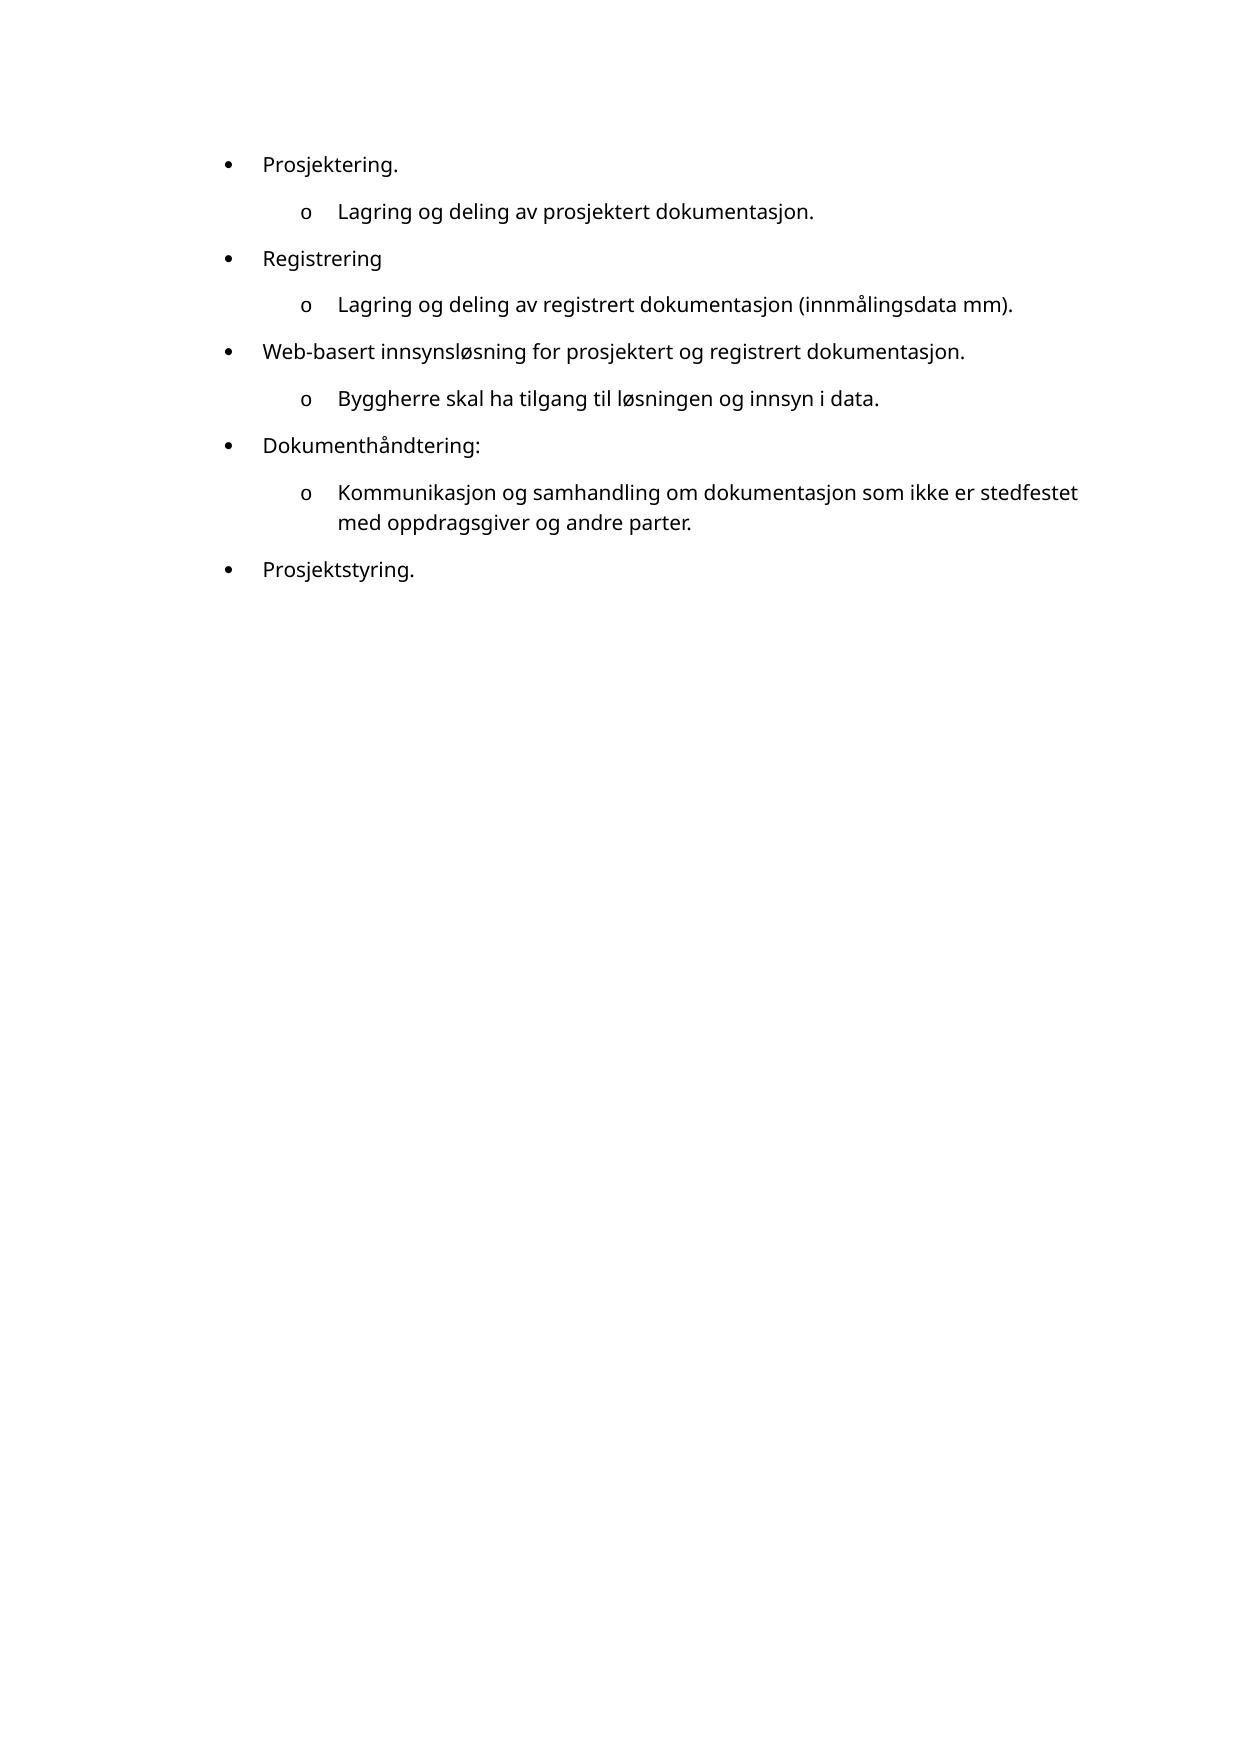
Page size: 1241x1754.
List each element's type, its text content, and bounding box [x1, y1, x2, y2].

list Lagring og deling av prosjektert dokumentasjon. [300, 197, 1090, 225]
list Byggherre skal ha tilgang til løsningen og innsyn i data. [300, 384, 1090, 413]
list Kommunikasjon og samhandling om dokumentasjon som ikke er stedfestet med oppdragsgiver og andre parter. [300, 478, 1090, 536]
list Prosjektstyring. [225, 555, 1090, 583]
list Registrering [225, 244, 1090, 272]
list Prosjektering. [225, 150, 1090, 178]
list Lagring og deling av registrert dokumentasjon (innmålingsdata mm). [300, 290, 1090, 319]
list Dokumenthåndtering: [225, 431, 1090, 459]
list Web-basert innsynsløsning for prosjektert og registrert dokumentasjon. [225, 337, 1090, 366]
